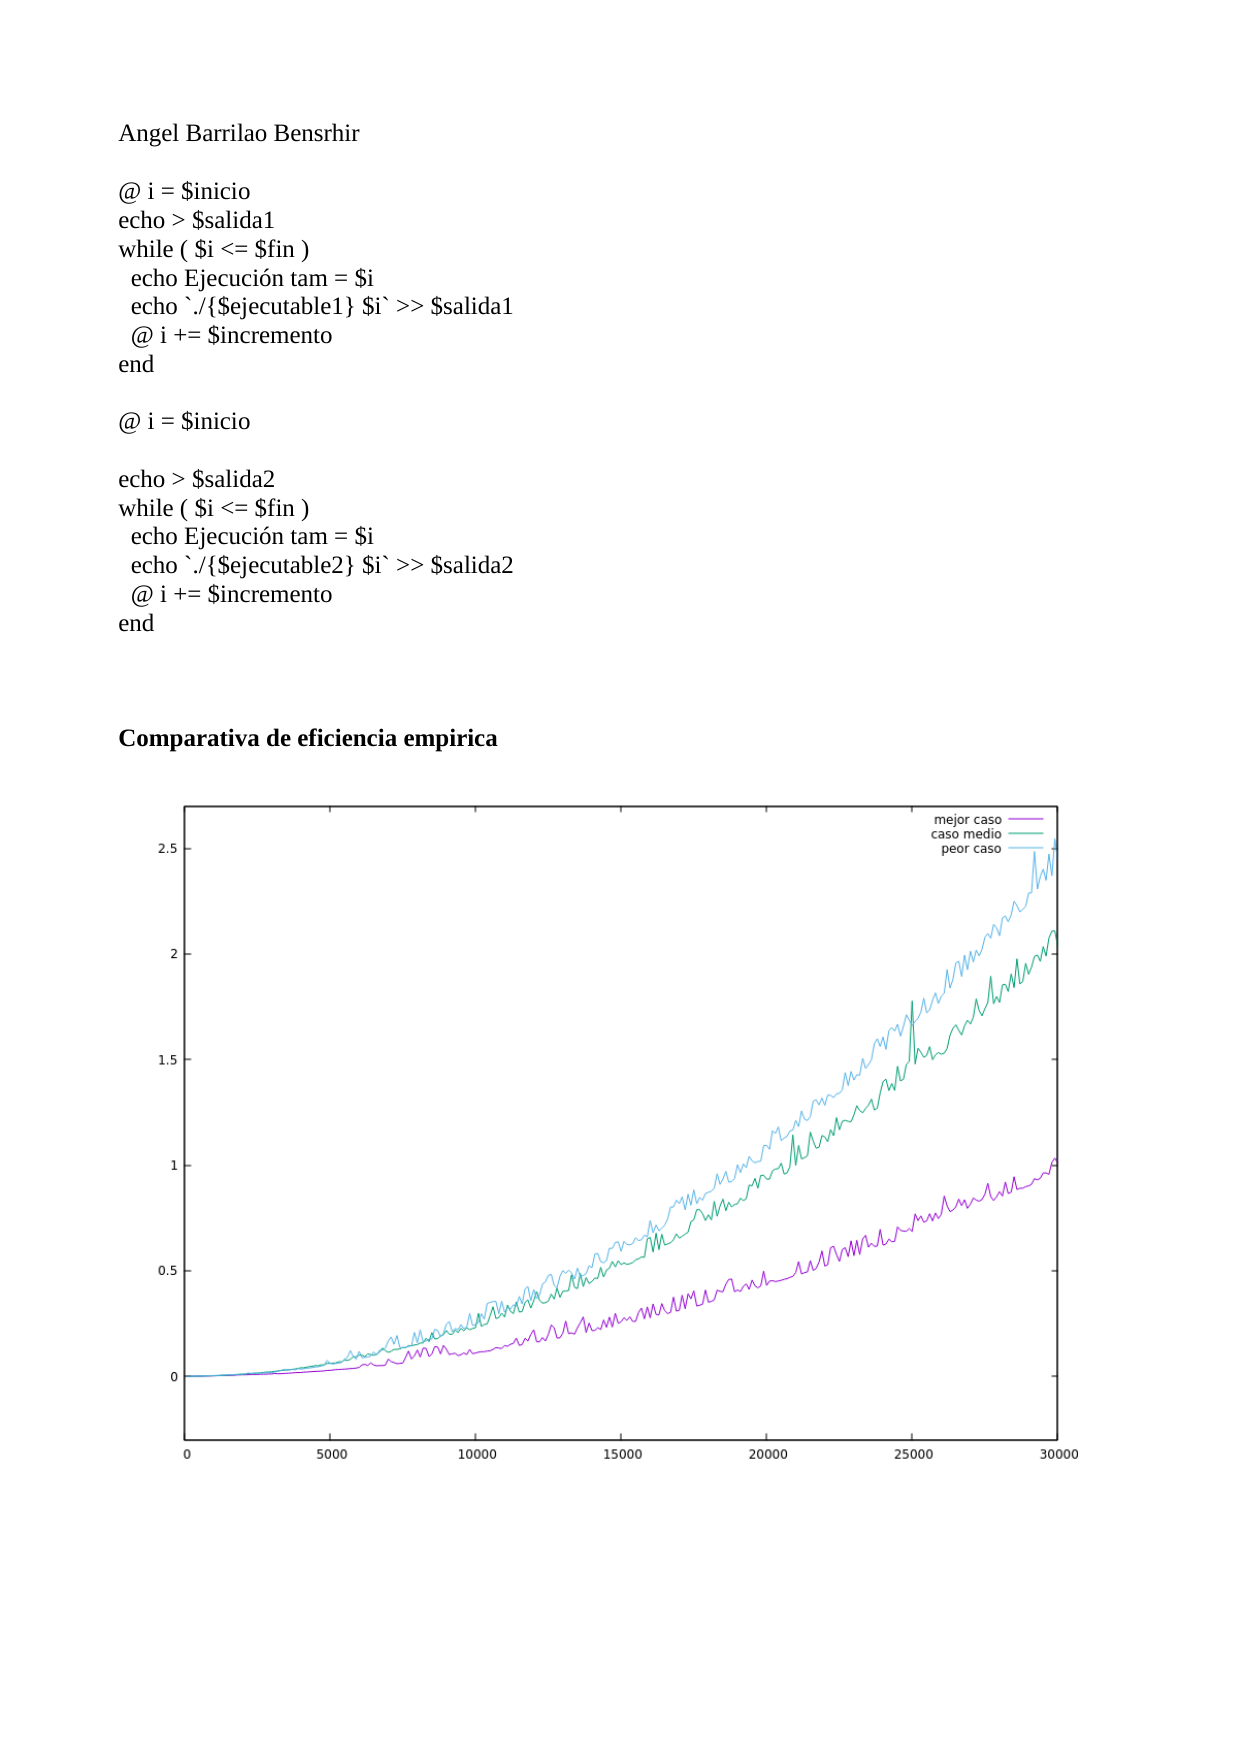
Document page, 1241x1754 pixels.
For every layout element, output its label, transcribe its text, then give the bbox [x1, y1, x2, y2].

text echo `./{$ejecutable2} $i` >> $salida2 [118, 550, 1122, 579]
text echo Ejecución tam = $i [118, 521, 1122, 550]
text Comparativa de eficiencia empirica [118, 723, 1122, 751]
text while ( $i <= $fin ) [118, 493, 1122, 521]
text echo Ejecución tam = $i [118, 263, 1122, 291]
picture [137, 791, 1079, 1468]
text end [118, 608, 1122, 665]
text @ i = $inicio [118, 176, 1122, 205]
text while ( $i <= $fin ) [118, 234, 1122, 263]
text echo `./{$ejecutable1} $i` >> $salida1 [118, 291, 1122, 320]
text @ i += $incremento [118, 320, 1122, 349]
text @ i += $incremento [118, 579, 1122, 608]
text end [118, 349, 1122, 378]
text @ i = $inicio [118, 406, 1122, 435]
text echo > $salida1 [118, 205, 1122, 234]
text echo > $salida2 [118, 464, 1122, 493]
